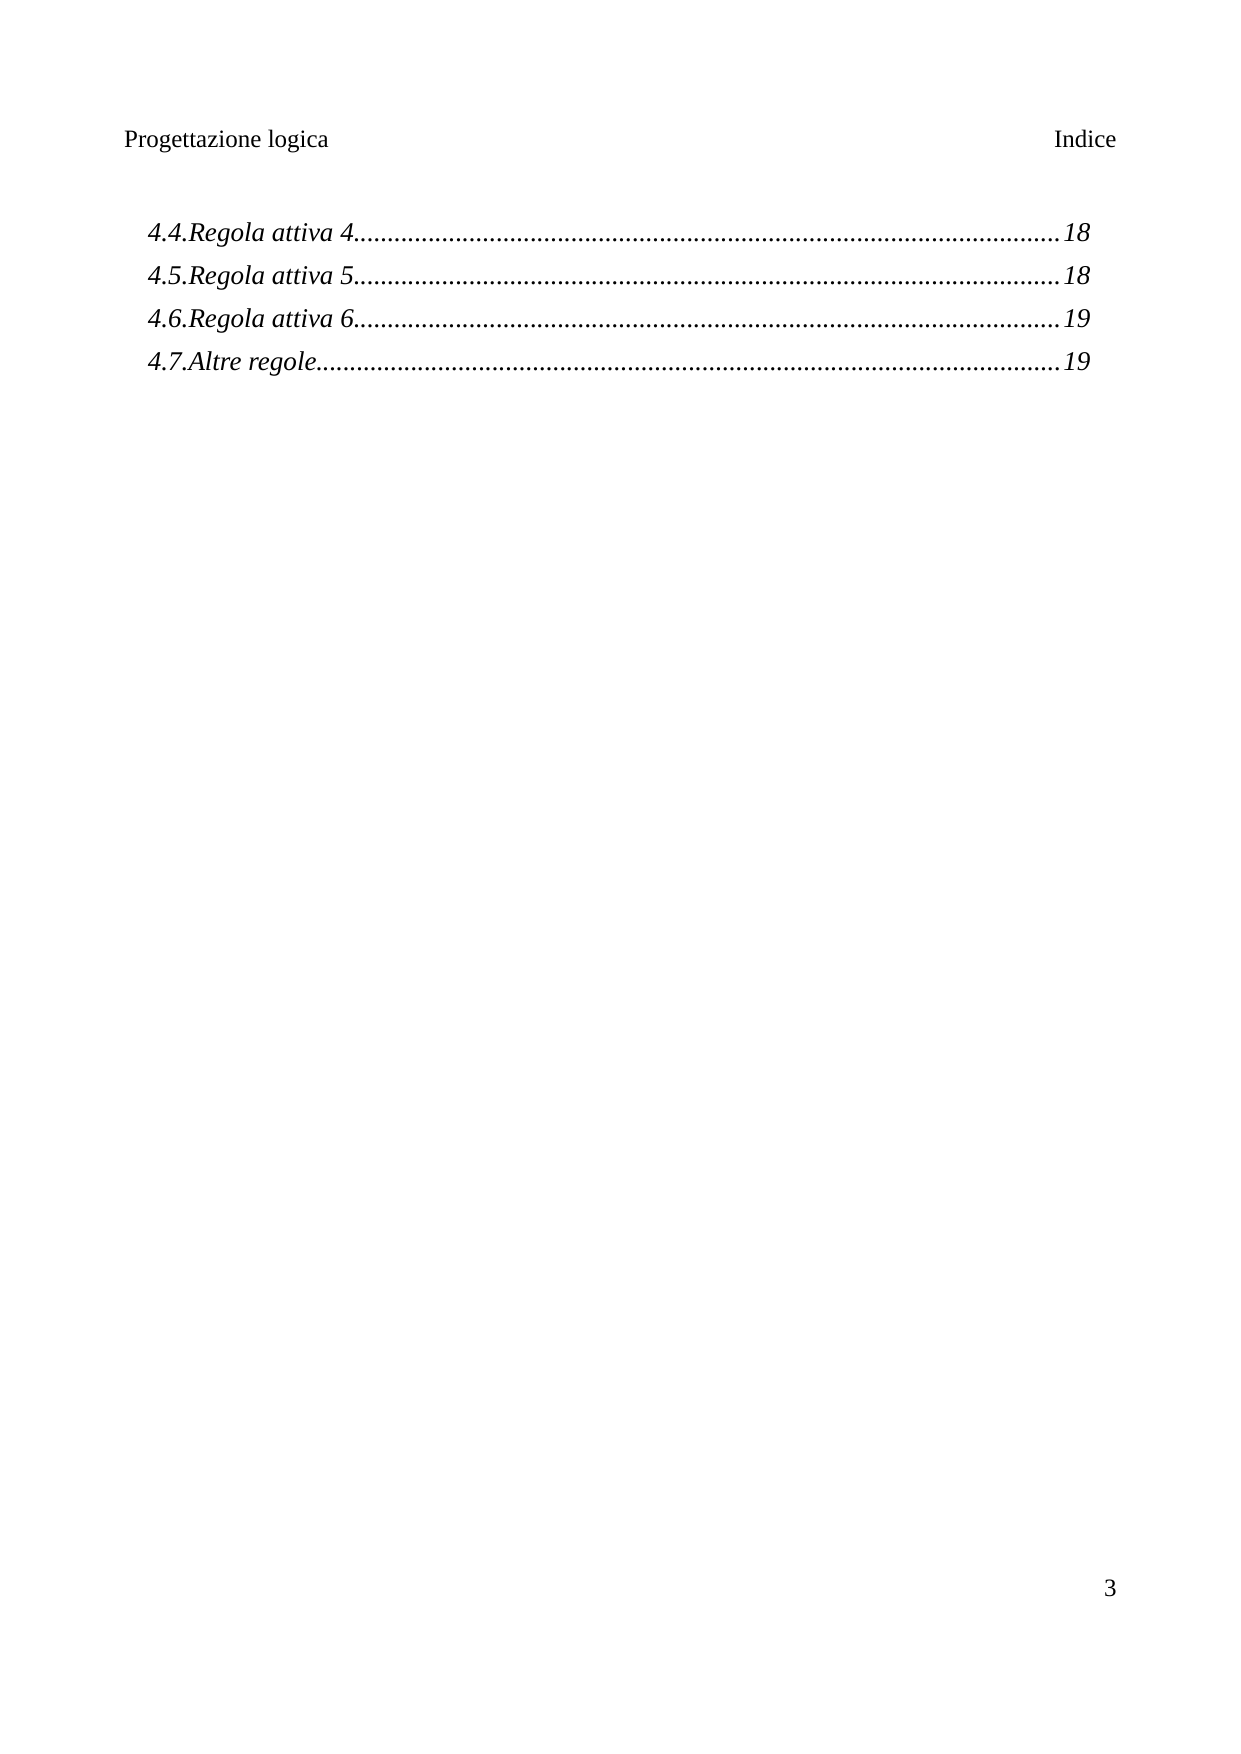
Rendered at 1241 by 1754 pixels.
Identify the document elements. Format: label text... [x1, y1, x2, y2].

text 4.4.Regola attiva 4 18 [148, 217, 1093, 248]
text 4.6.Regola attiva 6 19 [148, 302, 1093, 333]
text 4.7.Altre regole 19 [148, 345, 1093, 376]
text 4.5.Regola attiva 5 18 [148, 259, 1093, 291]
